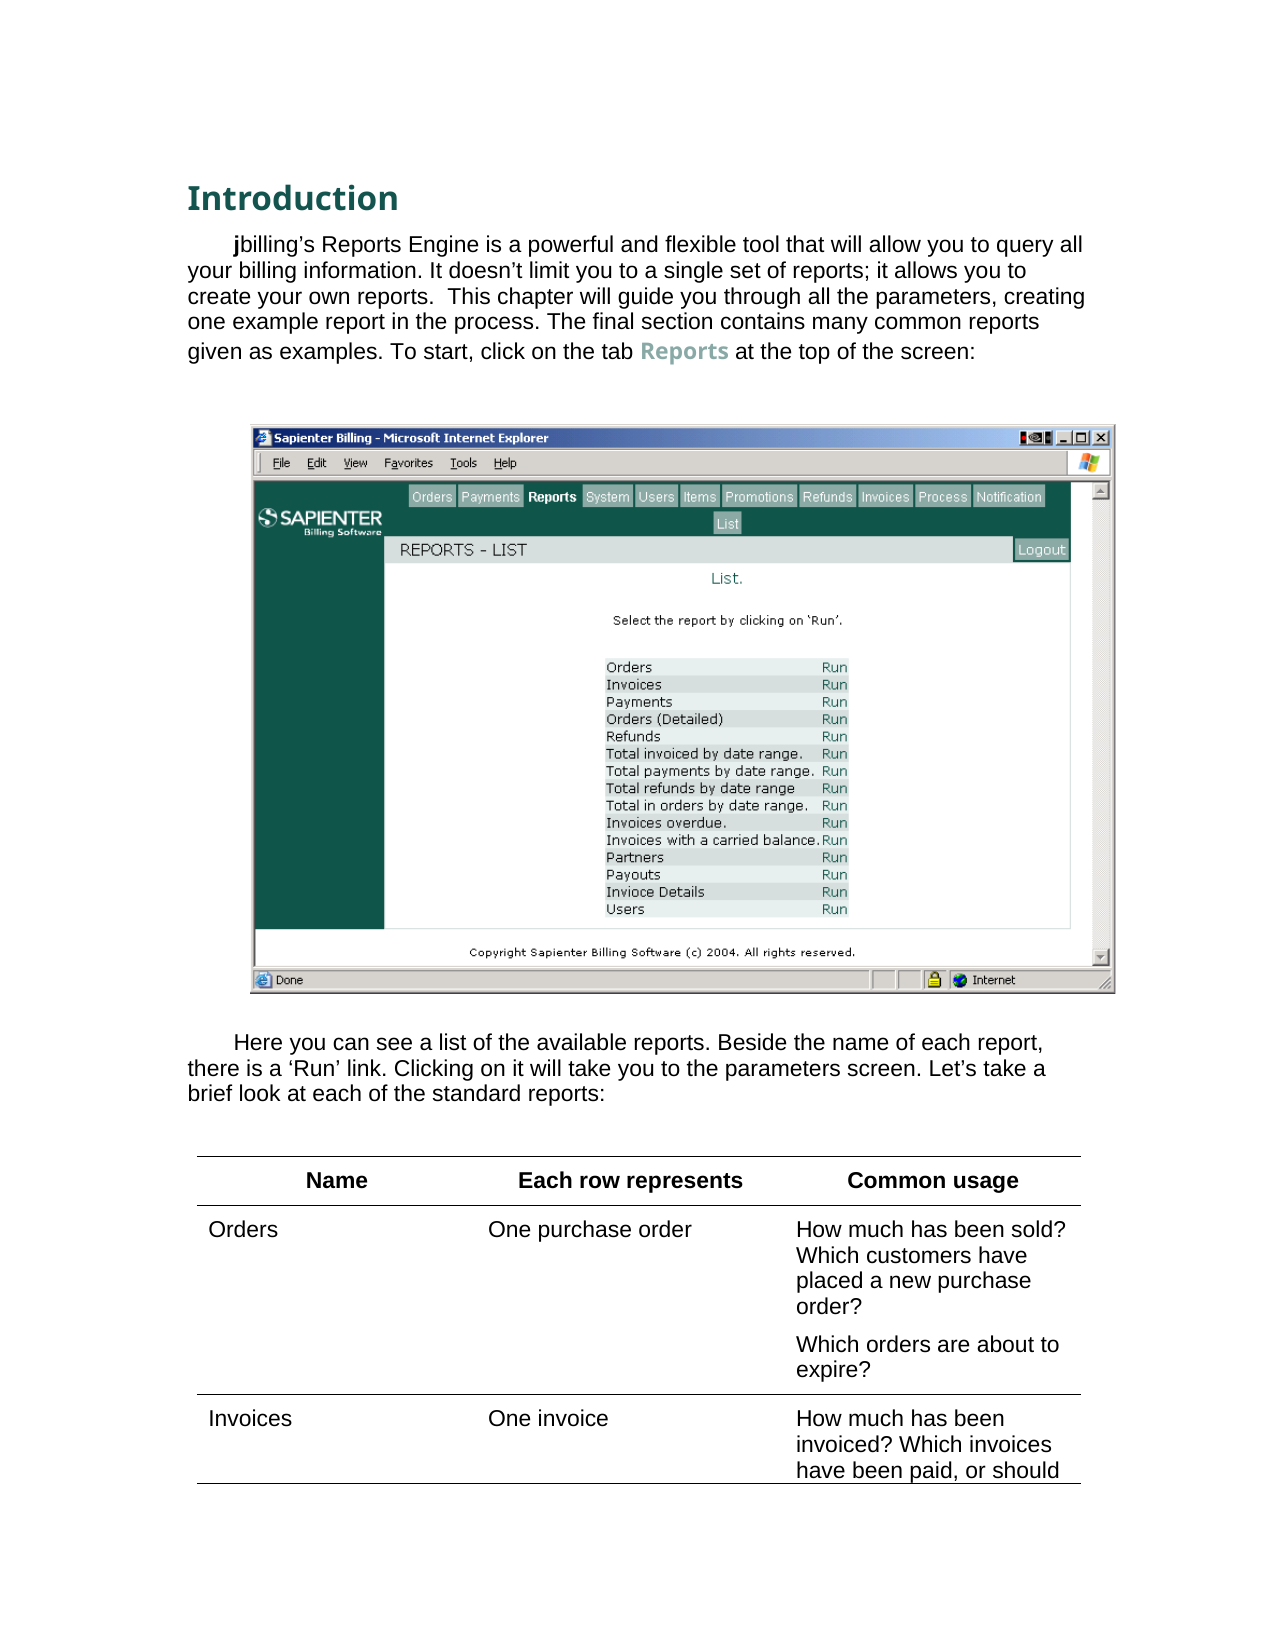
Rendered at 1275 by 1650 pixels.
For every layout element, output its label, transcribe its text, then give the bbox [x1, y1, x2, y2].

text jbilling’s Reports Engine is a powerful and flexible tool that will allow you to query all your billing information. It doesn’t limit you to a single set of reports; it allows you to create your own reports. This chapter will guide you through all the parameters, creating one example report in the process. The final section contains many common reports given as examples. To start, click on the tab Reports at the top of the screen: [187, 232, 1087, 366]
text Here you can see a list of the available reports. Beside the name of each report, there is a ‘Run’ link. Clicking on it will take you to the parameters screen. Let’s take a brief look at each of the standard reports: [187, 1030, 1087, 1107]
table_cell Invoices [197, 1395, 477, 1483]
picture [250, 424, 1116, 994]
table_cell Orders [197, 1206, 477, 1394]
table_cell One purchase order [477, 1206, 784, 1394]
table_header Common usage [785, 1157, 1081, 1205]
table_cell How much has been sold? Which customers have placed a new purchase order? Which orders are about to expire? [785, 1206, 1081, 1394]
table_cell One invoice [477, 1395, 784, 1483]
table_cell How much has been invoiced? Which invoices have been paid, or should [785, 1395, 1081, 1483]
table_header Each row represents [477, 1157, 784, 1205]
subtitle Introduction [187, 175, 1087, 220]
table_header Name [197, 1157, 477, 1205]
